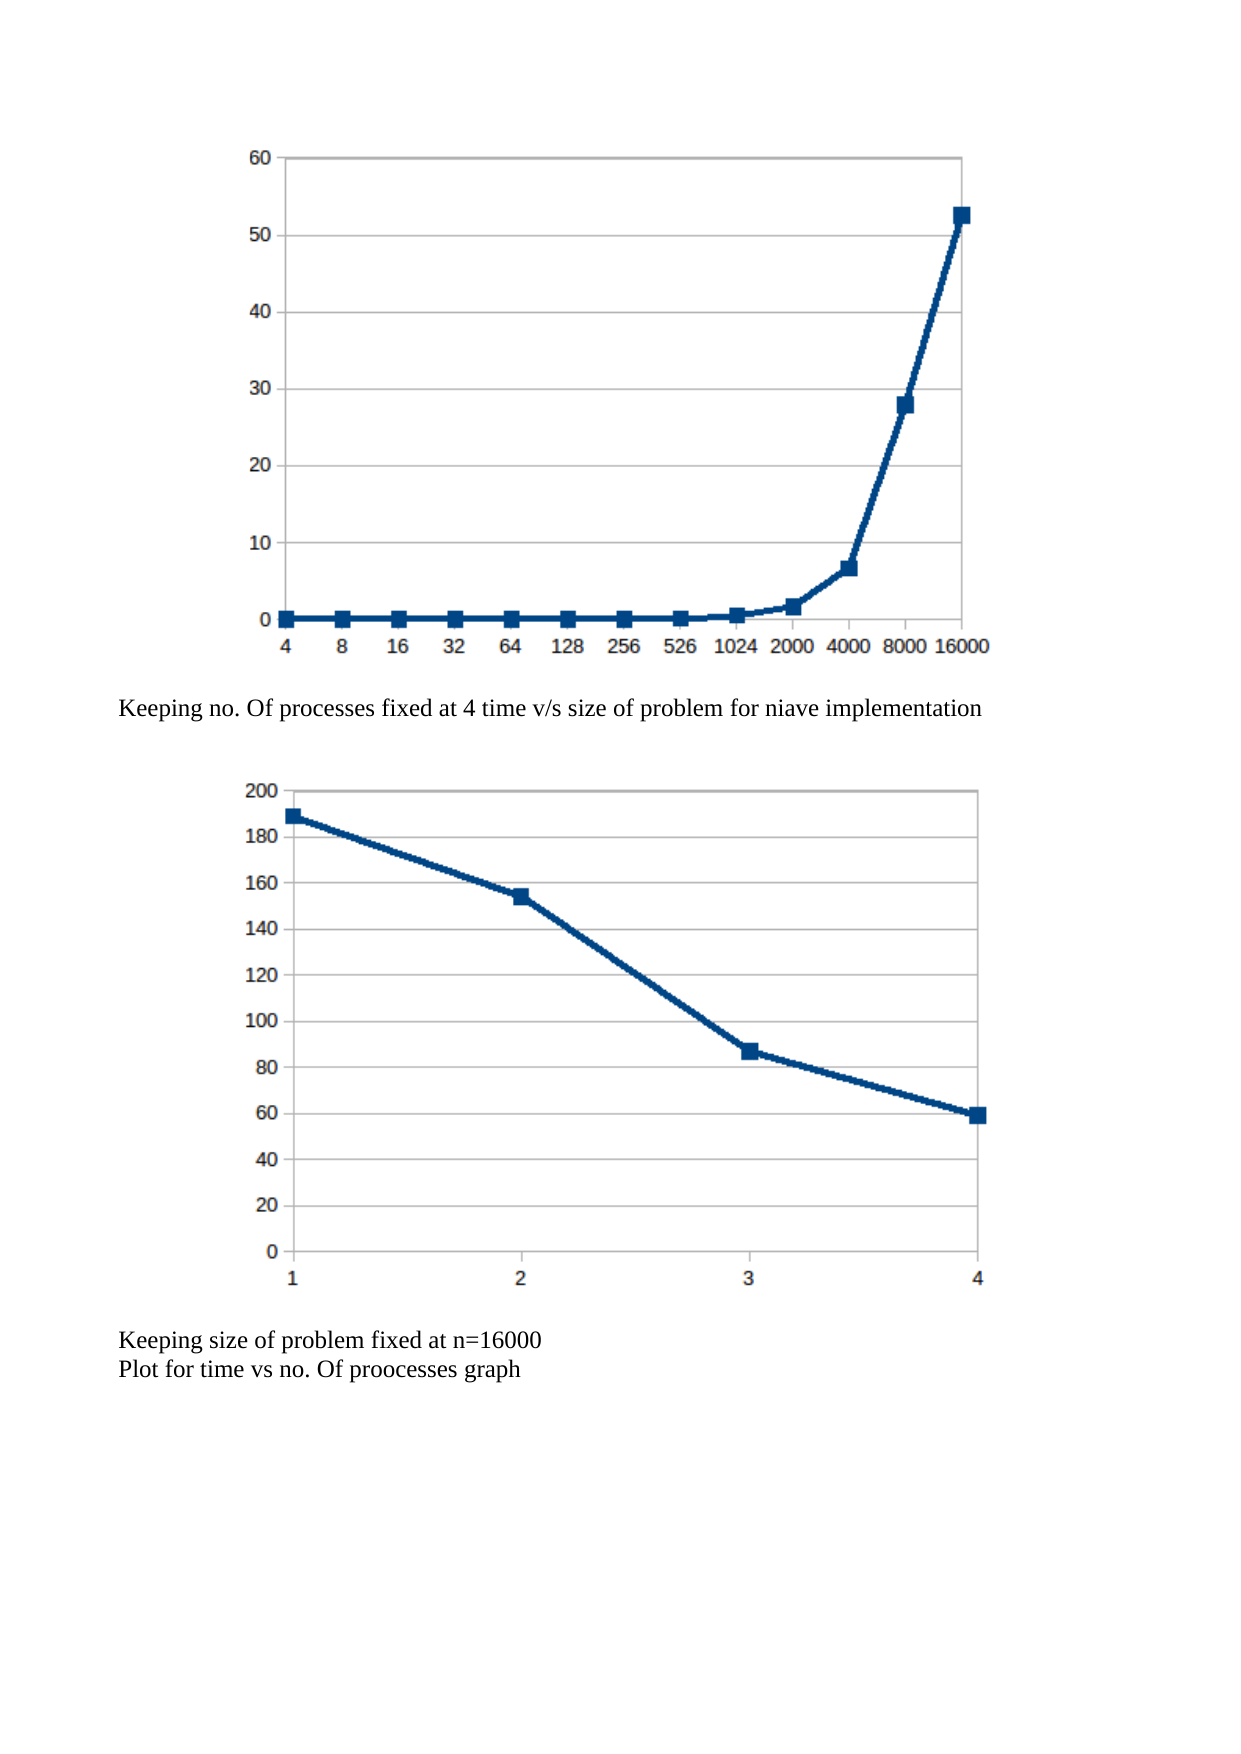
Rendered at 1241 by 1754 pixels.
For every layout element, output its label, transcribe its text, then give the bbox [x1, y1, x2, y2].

picture [249, 146, 991, 658]
text Keeping no. Of processes fixed at 4 time v/s size of problem for niave implementation [118, 693, 1122, 722]
picture [245, 779, 995, 1290]
text Plot for time vs no. Of proocesses graph [118, 1354, 1122, 1383]
text Keeping size of problem fixed at n=16000 [118, 1326, 1122, 1354]
